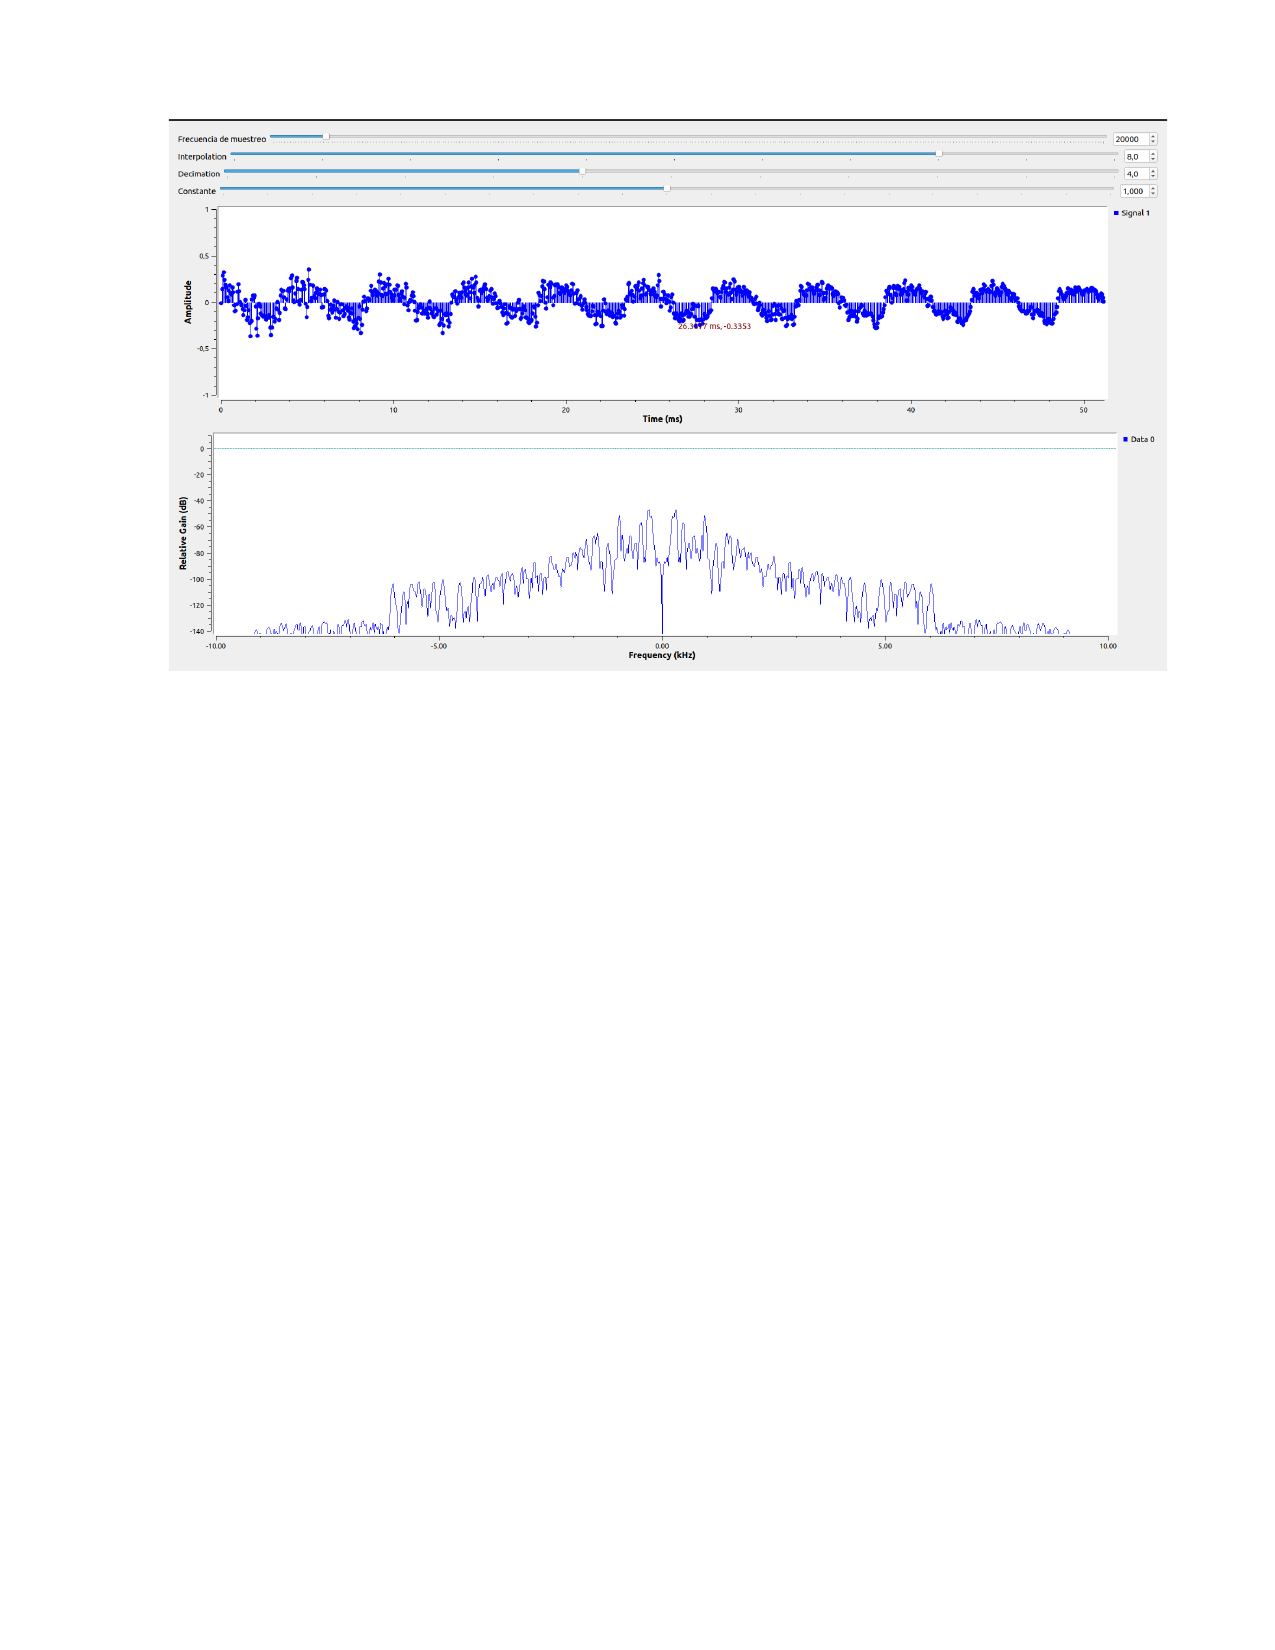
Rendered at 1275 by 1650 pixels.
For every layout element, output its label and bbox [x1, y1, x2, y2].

picture [168, 119, 1168, 671]
